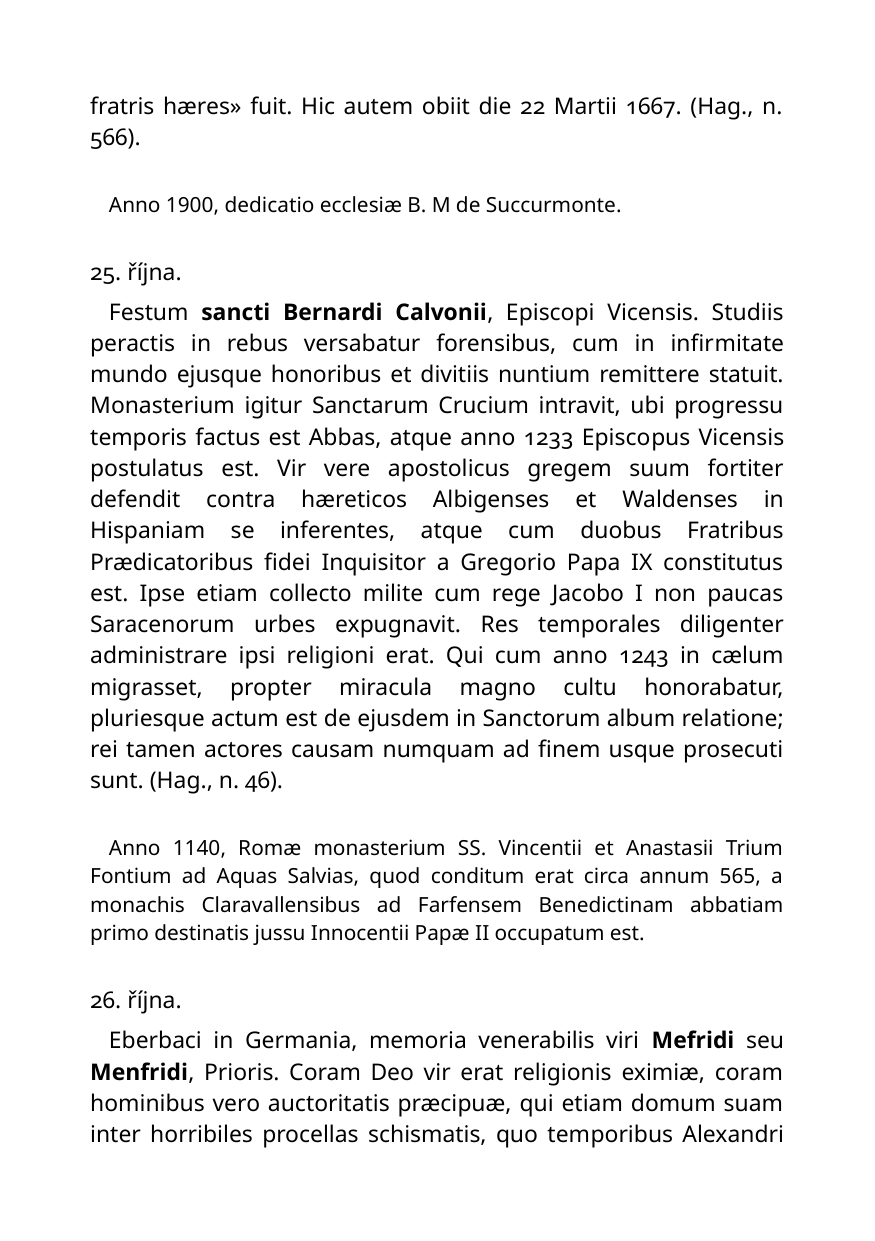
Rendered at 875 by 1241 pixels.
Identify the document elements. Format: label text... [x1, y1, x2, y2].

text Anno 1140, Romæ monasterium SS. Vincentii et Anastasii Trium Fontium ad Aquas Salvias, quod conditum erat circa annum 565, a monachis Claravallensibus ad Farfensem Benedictinam abbatiam primo destinatis jussu Innocentii Papæ II occupatum est. [90, 833, 784, 947]
text Eberbaci in Germania, memoria venerabilis viri Mefridi seu Menfridi, Prioris. Coram Deo vir erat religionis eximiæ, coram hominibus vero auctoritatis præcipuæ, qui etiam domum suam inter horribiles procellas schismatis, quo tem­poribus Alexandri [90, 1024, 784, 1149]
text 25. října. [90, 256, 784, 287]
text 26. října. [90, 984, 784, 1015]
text Festum sancti Bernardi Calvonii, Episcopi Vicensis. Studiis peractis in rebus versabatur forensibus, cum in infir­mitate mundo ejusque honoribus et divitiis nuntium remittere statuit. Monasterium igitur Sanctarum Crucium intravit, ubi progressu temporis factus est Abbas, atque anno 1233 Episco­pus Vicensis postulatus est. Vir vere apostolicus gregem suum fortiter defendit contra hæreticos Albigenses et Waldenses in Hispaniam se inferentes, atque cum duobus Fratribus Prædicatoribus fidei Inquisitor a Gregorio Papa IX constitutus est. Ipse etiam collecto milite cum rege Jacobo I non paucas Saracenorum urbes expugnavit. Res temporales diligenter administrare ipsi religioni erat. Qui cum anno 1243 in cælum migrasset, propter miracula magno cultu honorabatur, pluriesque actum est de ejusdem in Sanctorum album relatione; rei tamen actores causam numquam ad finem usque prosecuti sunt. (Hag., n. 46). [90, 296, 784, 796]
text Anno 1900, dedicatio ecclesiæ B. M de Succurmonte. [90, 190, 784, 218]
text fratris hæres» fuit. Hic autem obiit die 22 Martii 1667. (Hag., n. 566). [90, 90, 784, 152]
